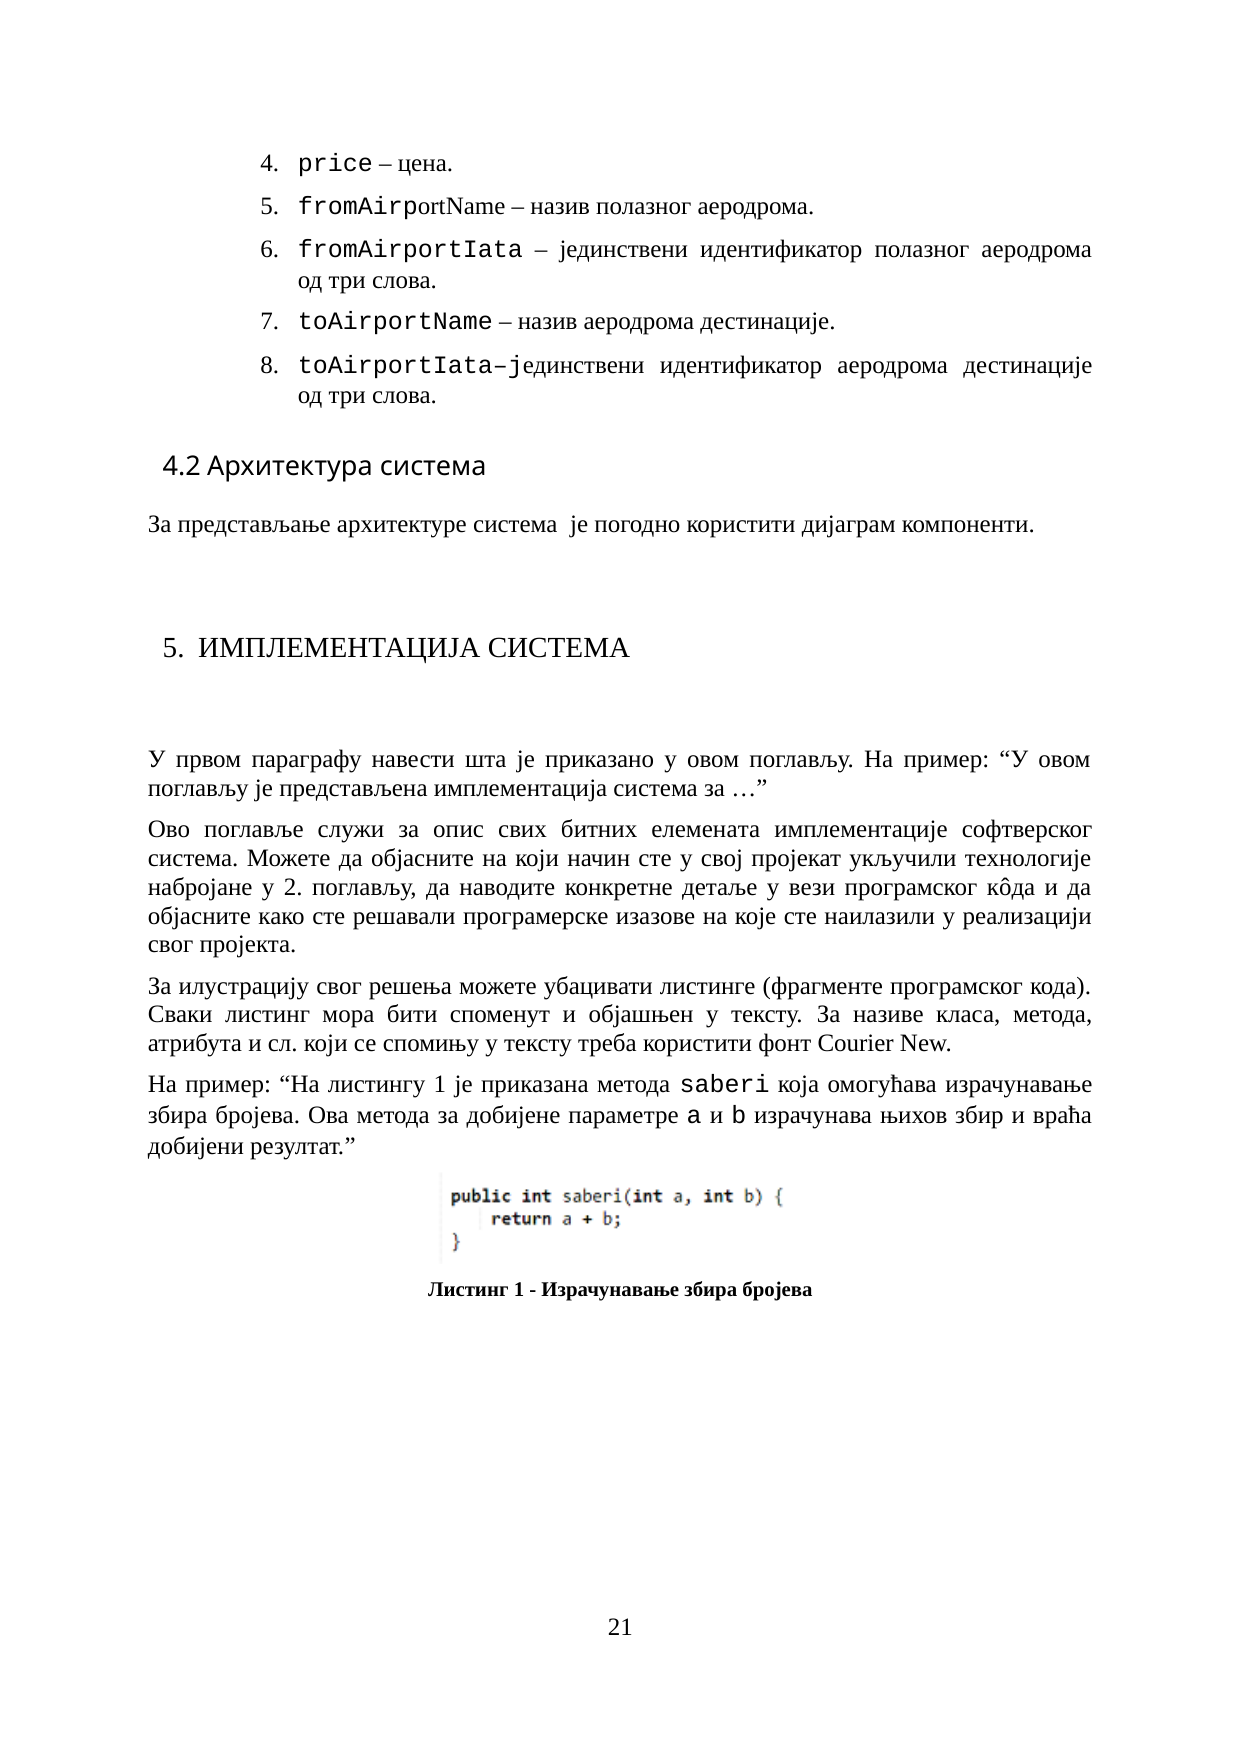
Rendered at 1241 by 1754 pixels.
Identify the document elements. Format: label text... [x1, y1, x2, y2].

subtitle ИМПЛЕМЕНТАЦИЈА СИСТЕМА [162, 631, 1078, 664]
text Ово поглавље служи за опис свих битних елемената имплементације софтверског система. Можете да објасните на који начин сте у свој пројекат укључили технологије набројане у 2. поглављу, да наводите конкретне детаље у вези програмског кôда и да објасните како сте решавали програмерске изазове на које сте наилазили у реализацији свог пројекта. [148, 814, 1092, 958]
list fromAirportName – назив полазног аеродрома. [260, 191, 1092, 222]
text Листинг 1 - Израчунавање збира бројева [148, 1277, 1092, 1301]
text За представљање архитектуре система је погодно користити дијаграм компоненти. [148, 509, 1092, 537]
list fromAirportIata – јединствени идентификатор полазног аеродрома од три слова. [260, 234, 1092, 294]
list price – цена. [260, 148, 1092, 178]
picture [436, 1172, 804, 1264]
list toAirportName – назив аеродрома дестинације. [260, 306, 1092, 337]
subtitle Архитектура система [162, 447, 1078, 484]
list toAirportIata–јединствени идентификатор аеродрома дестинације од три слова. [260, 350, 1092, 409]
text На пример: “На листингу 1 је приказана метода saberi која омогућава израчунавање збира бројева. Ова метода за добијене параметре a и b израчунава њихов збир и враћа добијени резултат.” [148, 1069, 1092, 1160]
text У првом параграфу навести шта је приказано у овом поглављу. На пример: “У овом поглављу је представљена имплементација система за …” [148, 744, 1092, 802]
text За илустрацију свог решења можете убацивати листинге (фрагменте програмског кода). Сваки листинг мора бити споменут и објашњен у тексту. За називе класа, метода, атрибута и сл. који се спомињу у тексту треба користити фонт Courier New. [148, 971, 1092, 1057]
